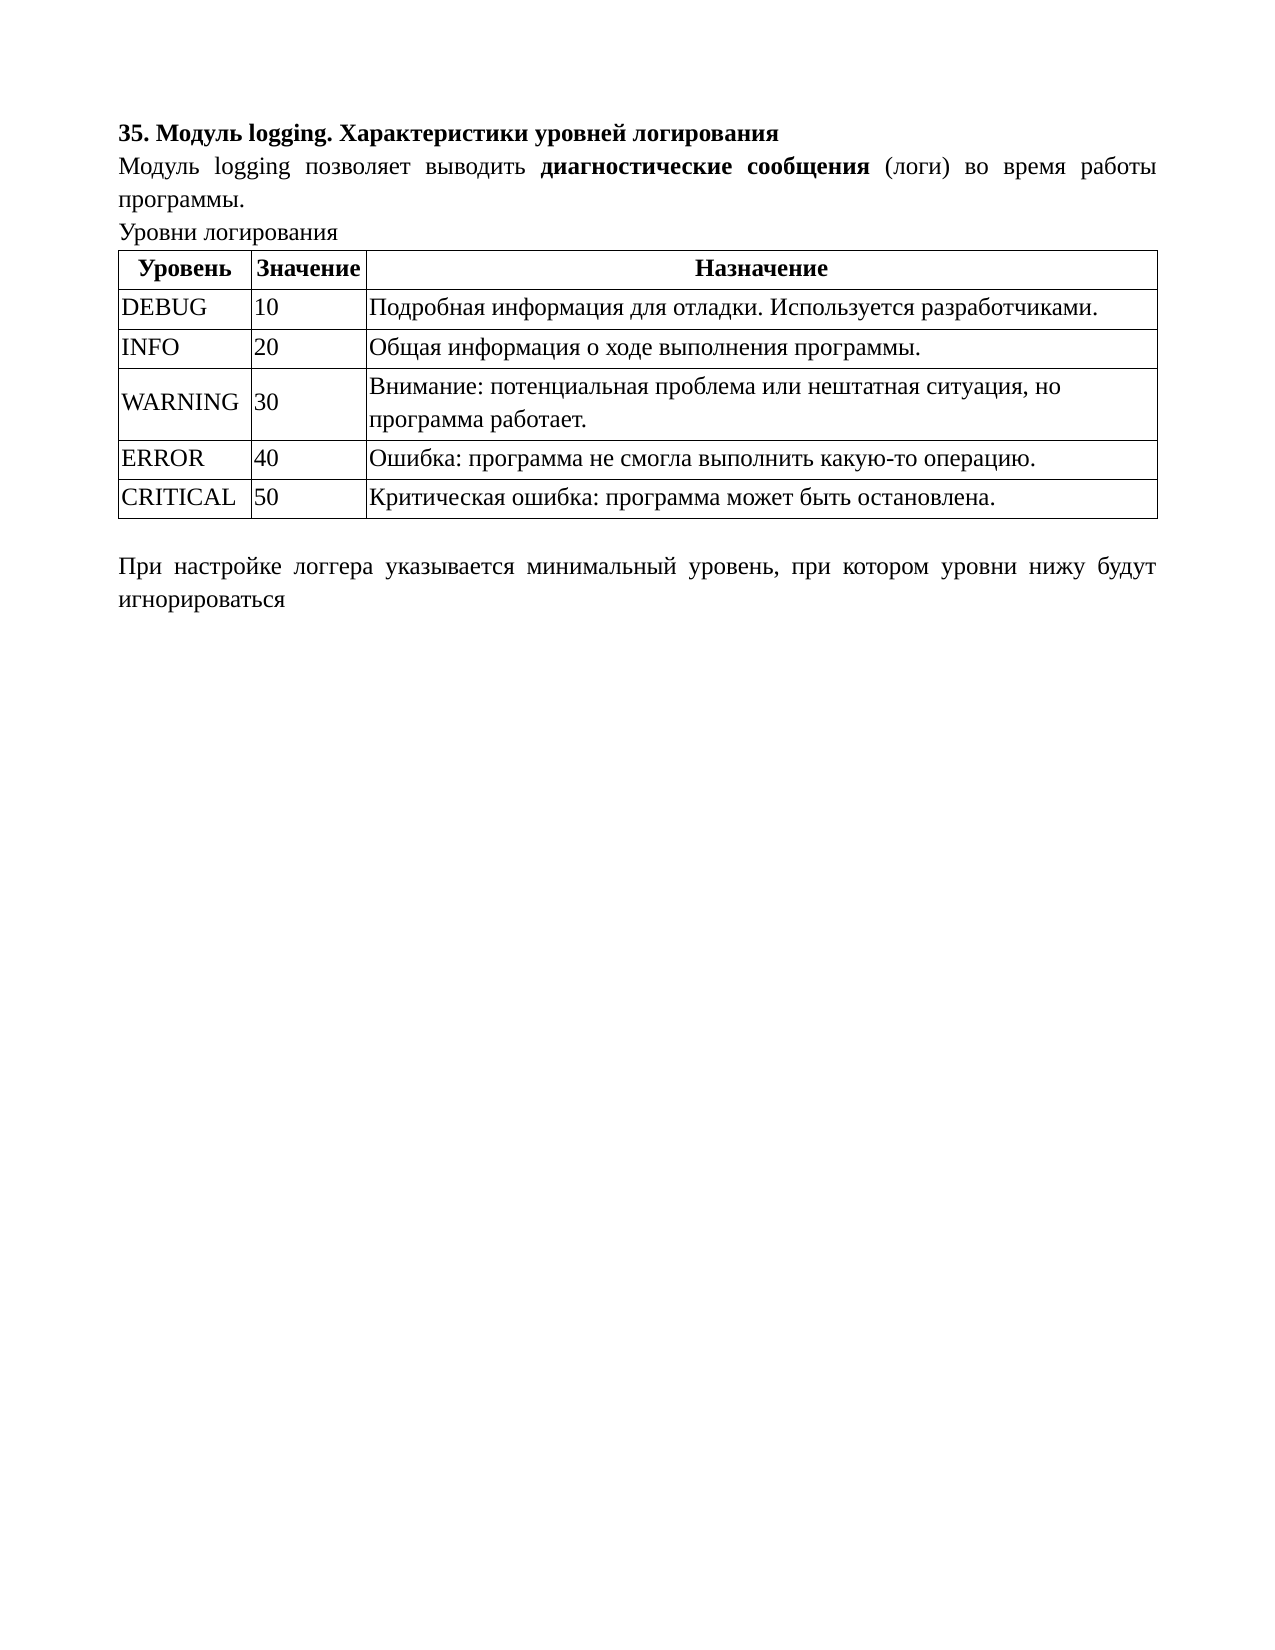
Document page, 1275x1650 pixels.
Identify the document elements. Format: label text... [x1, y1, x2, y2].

table_header Назначение [367, 251, 1157, 289]
text При настройке логгера указывается минимальный уровень, при котором уровни нижу будут игнорироваться [118, 551, 1157, 613]
table_cell 20 [252, 330, 366, 368]
text Модуль logging позволяет выводить диагностические сообщения (логи) во время работы программы. [118, 151, 1157, 213]
table_cell 50 [252, 480, 366, 518]
table_cell WARNING [119, 369, 251, 440]
table_cell Общая информация о ходе выполнения программы. [367, 330, 1157, 368]
table_cell Подробная информация для отладки. Используется разработчиками. [367, 290, 1157, 328]
table_cell 30 [252, 369, 366, 440]
table_cell Внимание: потенциальная проблема или нештатная ситуация, но программа работает. [367, 369, 1157, 440]
table_cell 40 [252, 441, 366, 479]
table_cell INFO [119, 330, 251, 368]
table_header Значение [252, 251, 366, 289]
table_cell 10 [252, 290, 366, 328]
table_cell DEBUG [119, 290, 251, 328]
text Уровни логирования [118, 217, 1157, 246]
table_cell CRITICAL [119, 480, 251, 518]
text 35. Модуль logging. Характеристики уровней логирования [118, 118, 1157, 147]
table_cell Ошибка: программа не смогла выполнить какую-то операцию. [367, 441, 1157, 479]
table_header Уровень [119, 251, 251, 289]
table_cell Критическая ошибка: программа может быть остановлена. [367, 480, 1157, 518]
table_cell ERROR [119, 441, 251, 479]
